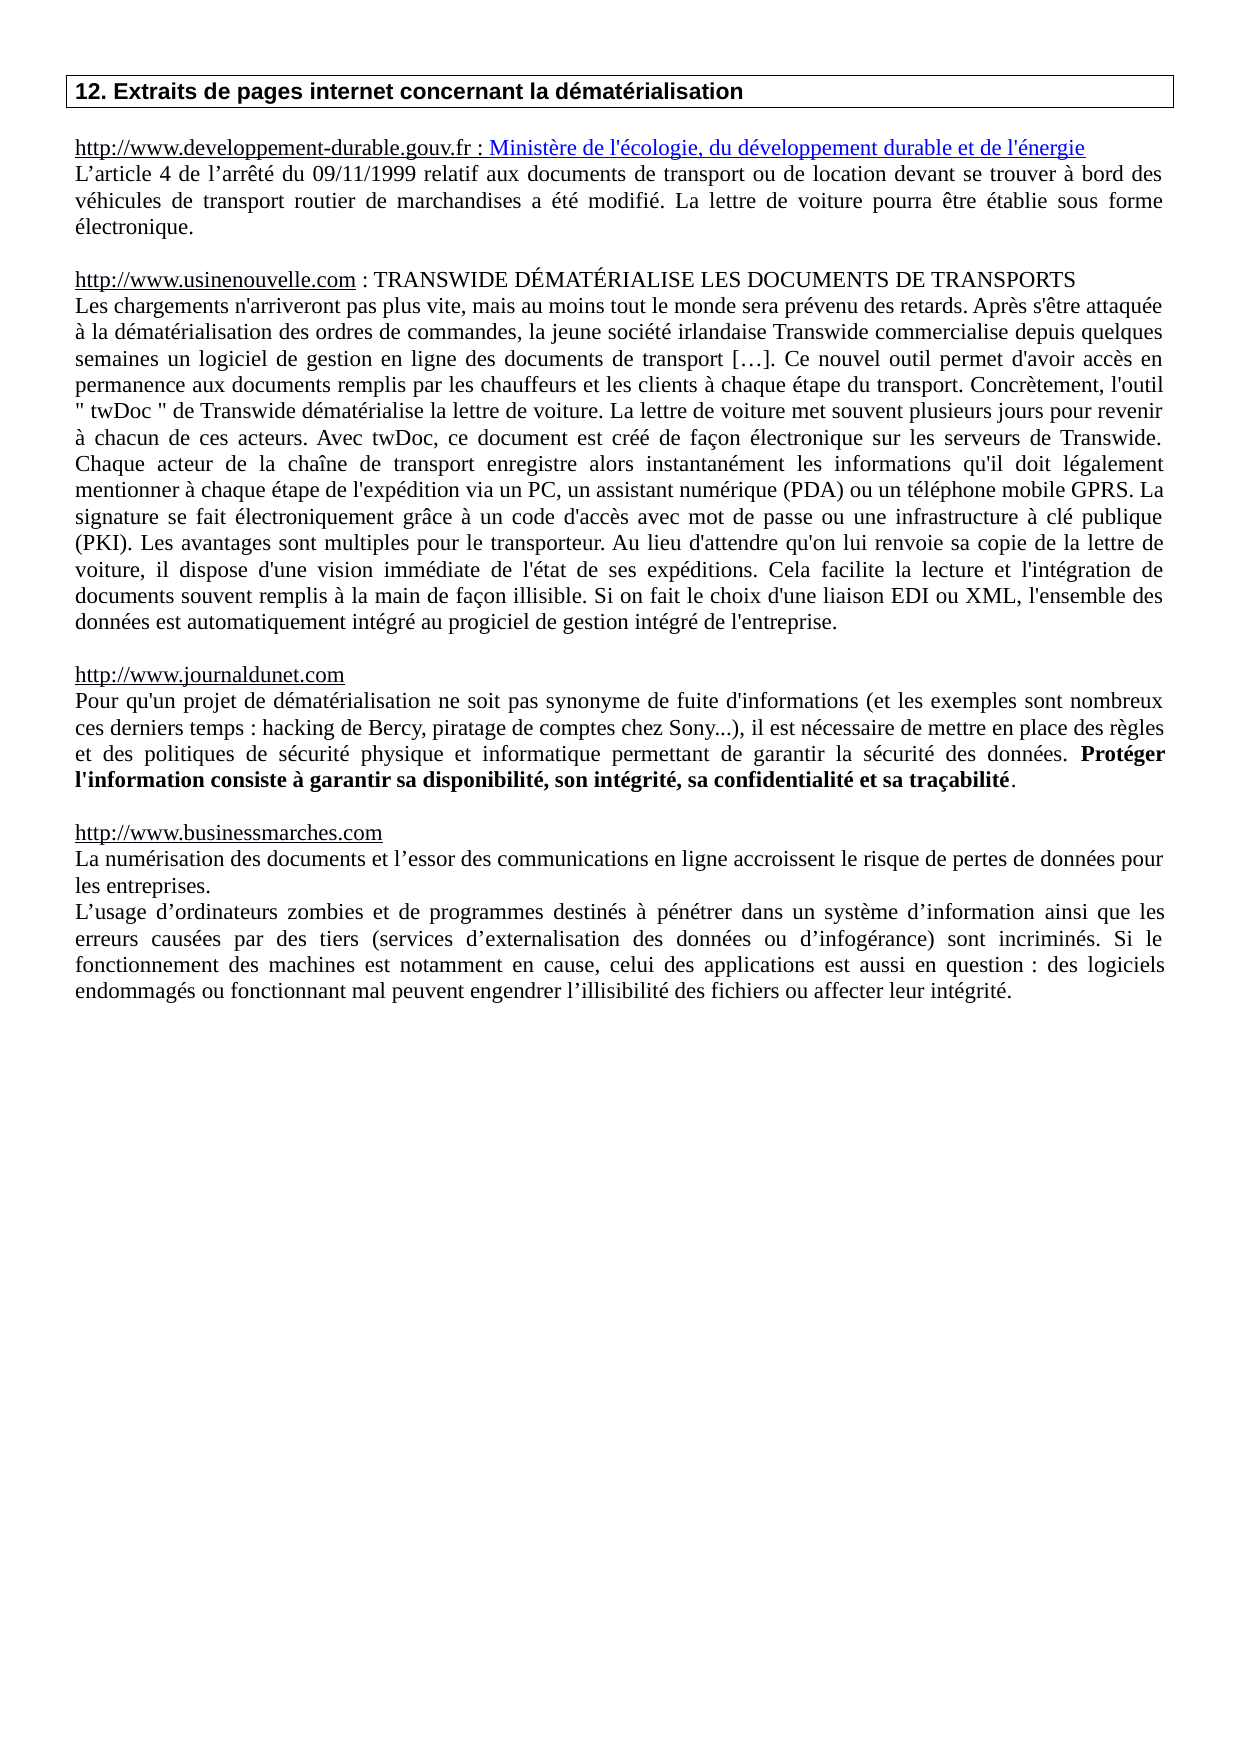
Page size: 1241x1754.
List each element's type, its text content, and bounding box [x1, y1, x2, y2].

text La numérisation des documents et l’essor des communications en ligne accroissent le risque de pertes de données pour les entreprises. [75, 846, 1165, 898]
text Les chargements n'arriveront pas plus vite, mais au moins tout le monde sera prévenu des retards. Après s'être attaquée à la dématérialisation des ordres de commandes, la jeune société irlandaise Transwide commercialise depuis quelques semaines un logiciel de gestion en ligne des documents de transport […]. Ce nouvel outil permet d'avoir accès en permanence aux documents remplis par les chauffeurs et les clients à chaque étape du transport. Concrètement, l'outil " twDoc " de Transwide dématérialise la lettre de voiture. La lettre de voiture met souvent plusieurs jours pour revenir à chacun de ces acteurs. Avec twDoc, ce document est créé de façon électronique sur les serveurs de Transwide. Chaque acteur de la chaîne de transport enregistre alors instantanément les informations qu'il doit légalement mentionner à chaque étape de l'expédition via un PC, un assistant numérique (PDA) ou un téléphone mobile GPRS. La signature se fait électroniquement grâce à un code d'accès avec mot de passe ou une infrastructure à clé publique (PKI). Les avantages sont multiples pour le transporteur. Au lieu d'attendre qu'on lui renvoie sa copie de la lettre de voiture, il dispose d'une vision immédiate de l'état de ses expéditions. Cela facilite la lecture et l'intégration de documents souvent remplis à la main de façon illisible. Si on fait le choix d'une liaison EDI ou XML, l'ensemble des données est automatiquement intégré au progiciel de gestion intégré de l'entreprise. [75, 292, 1165, 635]
text Pour qu'un projet de dématérialisation ne soit pas synonyme de fuite d'informations (et les exemples sont nombreux ces derniers temps : hacking de Bercy, piratage de comptes chez Sony...), il est nécessaire de mettre en place des règles et des politiques de sécurité physique et informatique permettant de garantir la sécurité des données. Protéger l'information consiste à garantir sa disponibilité, son intégrité, sa confidentialité et sa traçabilité. [75, 687, 1165, 793]
text L’usage d’ordinateurs zombies et de programmes destinés à pénétrer dans un système d’information ainsi que les erreurs causées par des tiers (services d’externalisation des données ou d’infogérance) sont incriminés. Si le fonctionnement des machines est notamment en cause, celui des applications est aussi en question : des logiciels endommagés ou fonctionnant mal peuvent engendrer l’illisibilité des fichiers ou affecter leur intégrité. [75, 898, 1165, 1004]
subtitle http://www.developpement-durable.gouv.fr : Ministère de l'écologie, du développement durable et de l'énergie [75, 134, 1165, 160]
text http://www.usinenouvelle.com : TRANSWIDE DÉMATÉRIALISE LES DOCUMENTS DE TRANSPORTS [75, 266, 1165, 292]
subtitle L’article 4 de l’arrêté du 09/11/1999 relatif aux documents de transport ou de location devant se trouver à bord des véhicules de transport routier de marchandises a été modifié. La lettre de voiture pourra être établie sous forme électronique. [75, 160, 1165, 239]
text 12. Extraits de pages internet concernant la dématérialisation [67, 76, 1173, 107]
text http://www.businessmarches.com [75, 819, 1165, 846]
text http://www.journaldunet.com [75, 661, 1165, 687]
